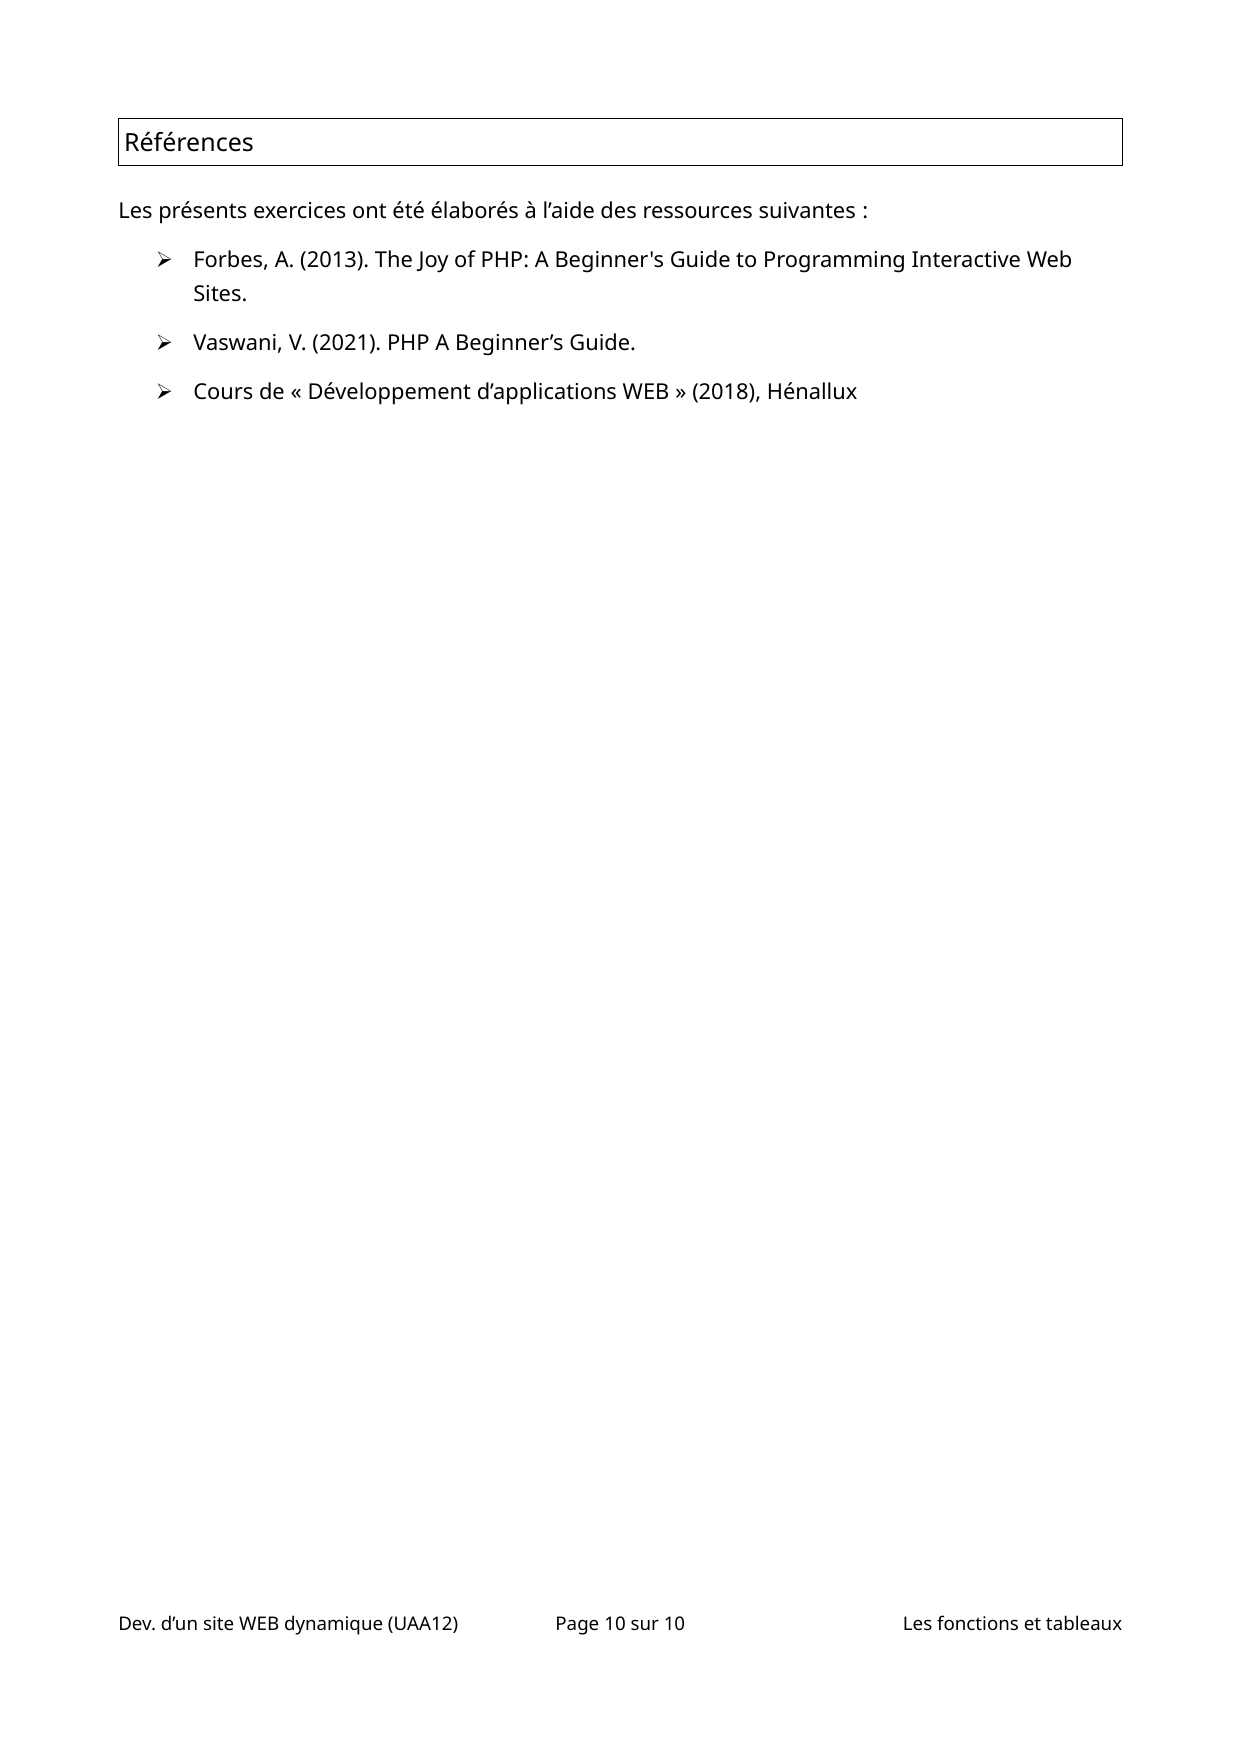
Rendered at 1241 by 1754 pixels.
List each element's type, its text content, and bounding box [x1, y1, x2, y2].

text Les présents exercices ont été élaborés à l’aide des ressources suivantes : [118, 195, 1122, 225]
list Forbes, A. (2013). The Joy of PHP: A Beginner's Guide to Programming Interactive Web Sites. [156, 244, 1122, 308]
list Cours de « Développement d’applications WEB » (2018), Hénallux [156, 376, 1122, 405]
table_header Références [119, 119, 1122, 165]
list Vaswani, V. (2021). PHP A Beginner’s Guide. [156, 327, 1122, 357]
